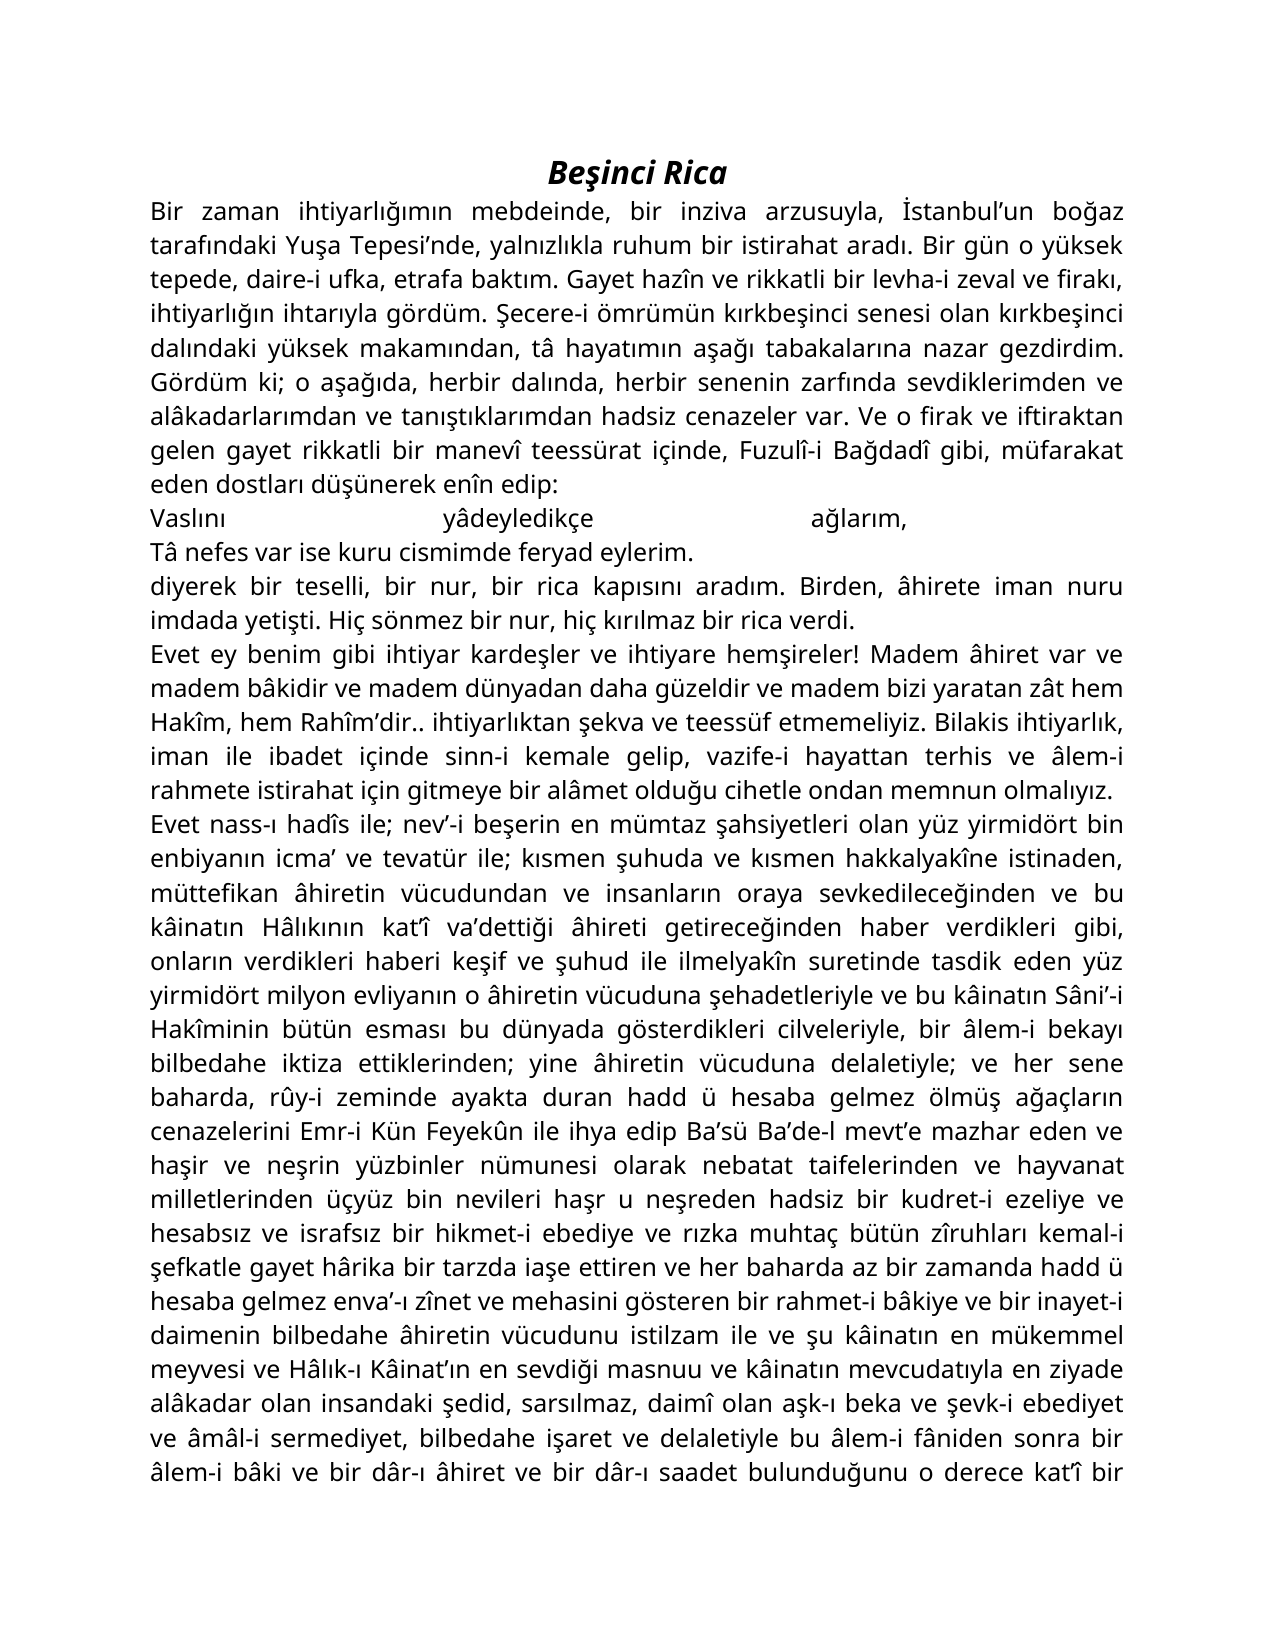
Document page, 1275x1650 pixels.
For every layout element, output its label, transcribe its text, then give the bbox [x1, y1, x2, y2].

text Evet ey benim gibi ihtiyar kardeşler ve ihtiyare hemşireler! Madem âhiret var ve madem bâkidir ve madem dünyadan daha güzeldir ve madem bizi yaratan zât hem Hakîm, hem Rahîm’dir.. ihtiyarlıktan şekva ve teessüf etmemeliyiz. Bilakis ihtiyarlık, iman ile ibadet içinde sinn-i kemale gelip, vazife-i hayattan terhis ve âlem-i rahmete istirahat için gitmeye bir alâmet olduğu cihetle ondan memnun olmalıyız. [150, 637, 1125, 807]
subtitle Beşinci Rica [150, 150, 1125, 194]
text Vaslını yâdeyledikçe ağlarım, Tâ nefes var ise kuru cismimde feryad eylerim. [150, 501, 1125, 569]
text Bir zaman ihtiyarlığımın mebdeinde, bir inziva arzusuyla, İstanbul’un boğaz tarafındaki Yuşa Tepesi’nde, yalnızlıkla ruhum bir istirahat aradı. Bir gün o yüksek tepede, daire-i ufka, etrafa baktım. Gayet hazîn ve rikkatli bir levha-i zeval ve firakı, ihtiyarlığın ihtarıyla gördüm. Şecere-i ömrümün kırkbeşinci senesi olan kırkbeşinci dalındaki yüksek makamından, tâ hayatımın aşağı tabakalarına nazar gezdirdim. Gördüm ki; o aşağıda, herbir dalında, herbir senenin zarfında sevdiklerimden ve alâkadarlarımdan ve tanıştıklarımdan hadsiz cenazeler var. Ve o firak ve iftiraktan gelen gayet rikkatli bir manevî teessürat içinde, Fuzulî-i Bağdadî gibi, müfarakat eden dostları düşünerek enîn edip: [150, 194, 1125, 501]
text Evet nass-ı hadîs ile; nev’-i beşerin en mümtaz şahsiyetleri olan yüz yirmidört bin enbiyanın icma’ ve tevatür ile; kısmen şuhuda ve kısmen hakkalyakîne istinaden, müttefikan âhiretin vücudundan ve insanların oraya sevkedileceğinden ve bu kâinatın Hâlıkının kat’î va’dettiği âhireti getireceğinden haber verdikleri gibi, onların verdikleri haberi keşif ve şuhud ile ilmelyakîn suretinde tasdik eden yüz yirmidört milyon evliyanın o âhiretin vücuduna şehadetleriyle ve bu kâinatın Sâni’-i Hakîminin bütün esması bu dünyada gösterdikleri cilveleriyle, bir âlem-i bekayı bilbedahe iktiza ettiklerinden; yine âhiretin vücuduna delaletiyle; ve her sene baharda, rûy-i zeminde ayakta duran hadd ü hesaba gelmez ölmüş ağaçların cenazelerini Emr-i Kün Feyekûn ile ihya edip Ba’sü Ba’de-l mevt’e mazhar eden ve haşir ve neşrin yüzbinler nümunesi olarak nebatat taifelerinden ve hayvanat milletlerinden üçyüz bin nevileri haşr u neşreden hadsiz bir kudret-i ezeliye ve hesabsız ve israfsız bir hikmet-i ebediye ve rızka muhtaç bütün zîruhları kemal-i şefkatle gayet hârika bir tarzda iaşe ettiren ve her baharda az bir zamanda hadd ü hesaba gelmez enva’-ı zînet ve mehasini gösteren bir rahmet-i bâkiye ve bir inayet-i daimenin bilbedahe âhiretin vücudunu istilzam ile ve şu kâinatın en mükemmel meyvesi ve Hâlık-ı Kâinat’ın en sevdiği masnuu ve kâinatın mevcudatıyla en ziyade alâkadar olan insandaki şedid, sarsılmaz, daimî olan aşk-ı beka ve şevk-i ebediyet ve âmâl-i sermediyet, bilbedahe işaret ve delaletiyle bu âlem-i fâniden sonra bir âlem-i bâki ve bir dâr-ı âhiret ve bir dâr-ı saadet bulunduğunu o derece kat’î bir [150, 807, 1125, 1488]
text diyerek bir teselli, bir nur, bir rica kapısını aradım. Birden, âhirete iman nuru imdada yetişti. Hiç sönmez bir nur, hiç kırılmaz bir rica verdi. [150, 569, 1125, 637]
